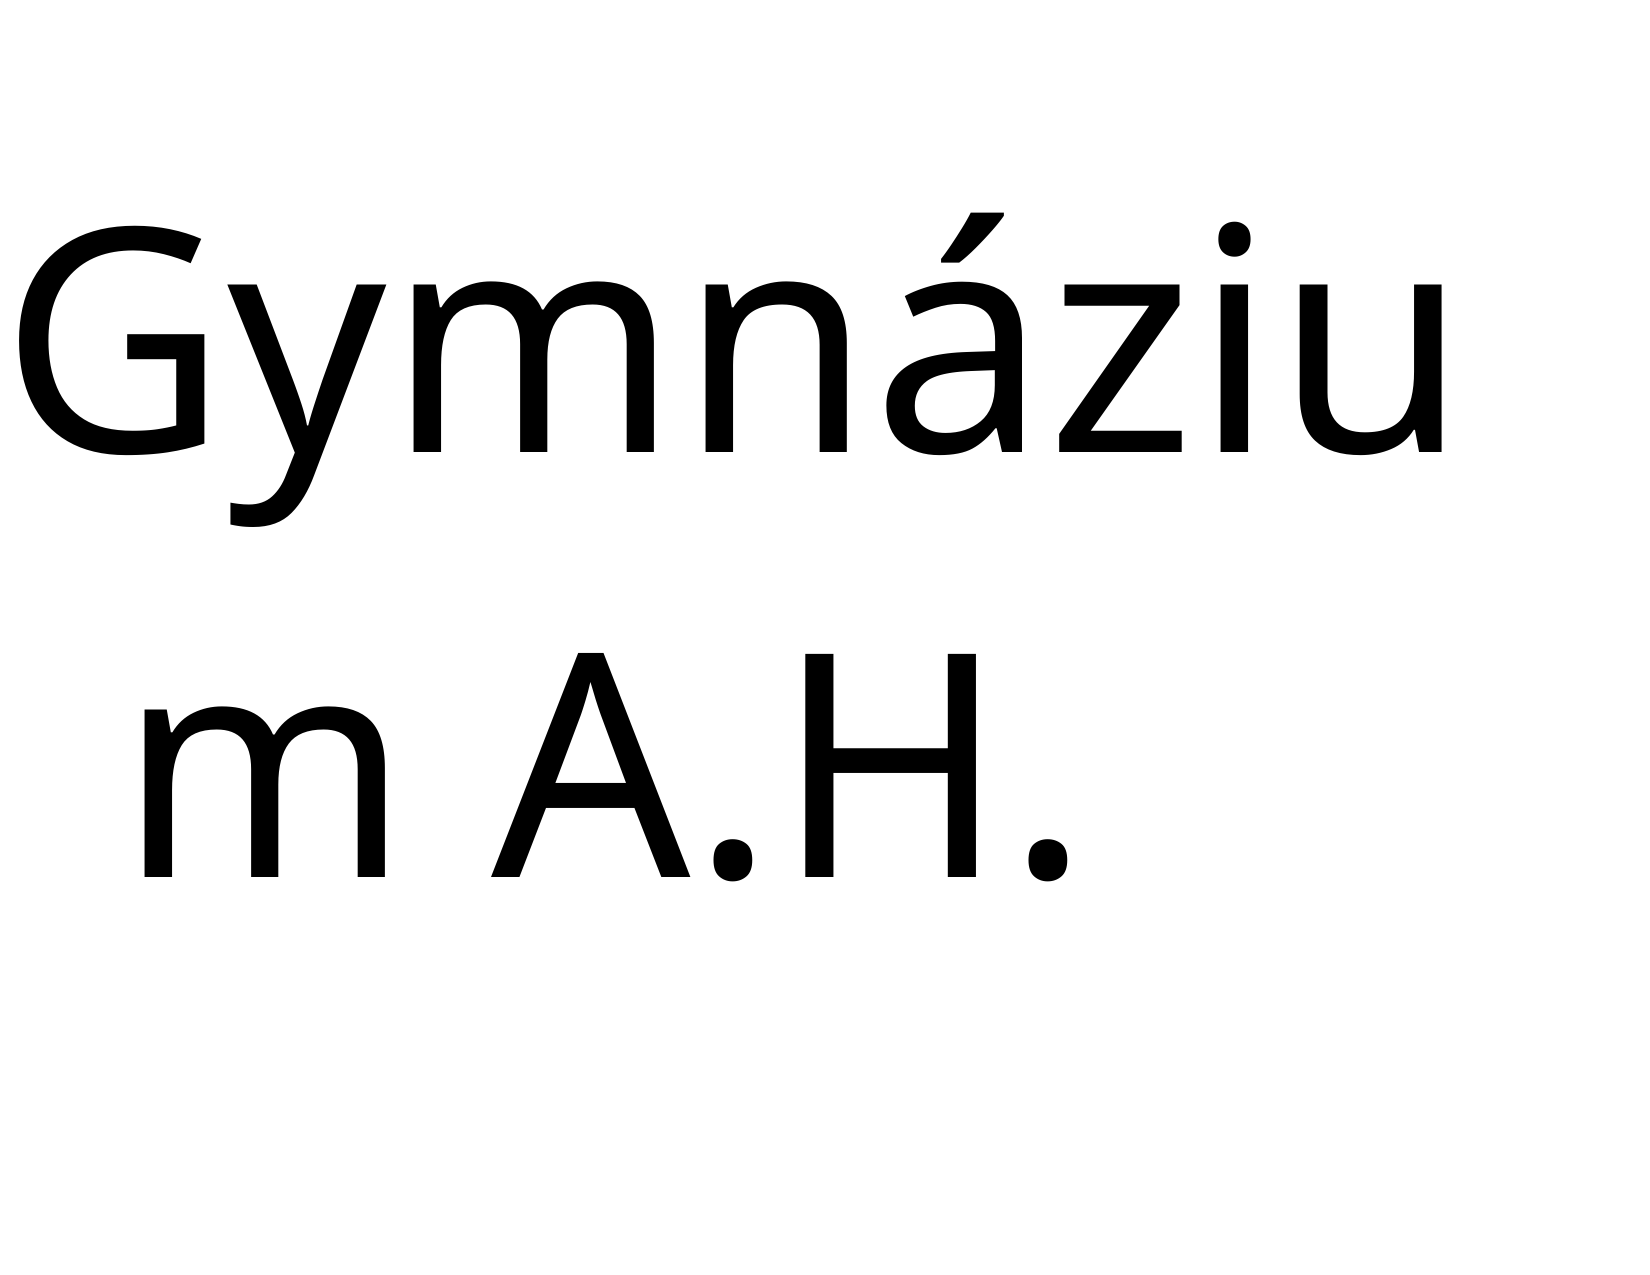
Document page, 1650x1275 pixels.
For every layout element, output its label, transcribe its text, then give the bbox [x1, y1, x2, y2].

text Gymnázium A.H. [0, 118, 1650, 969]
